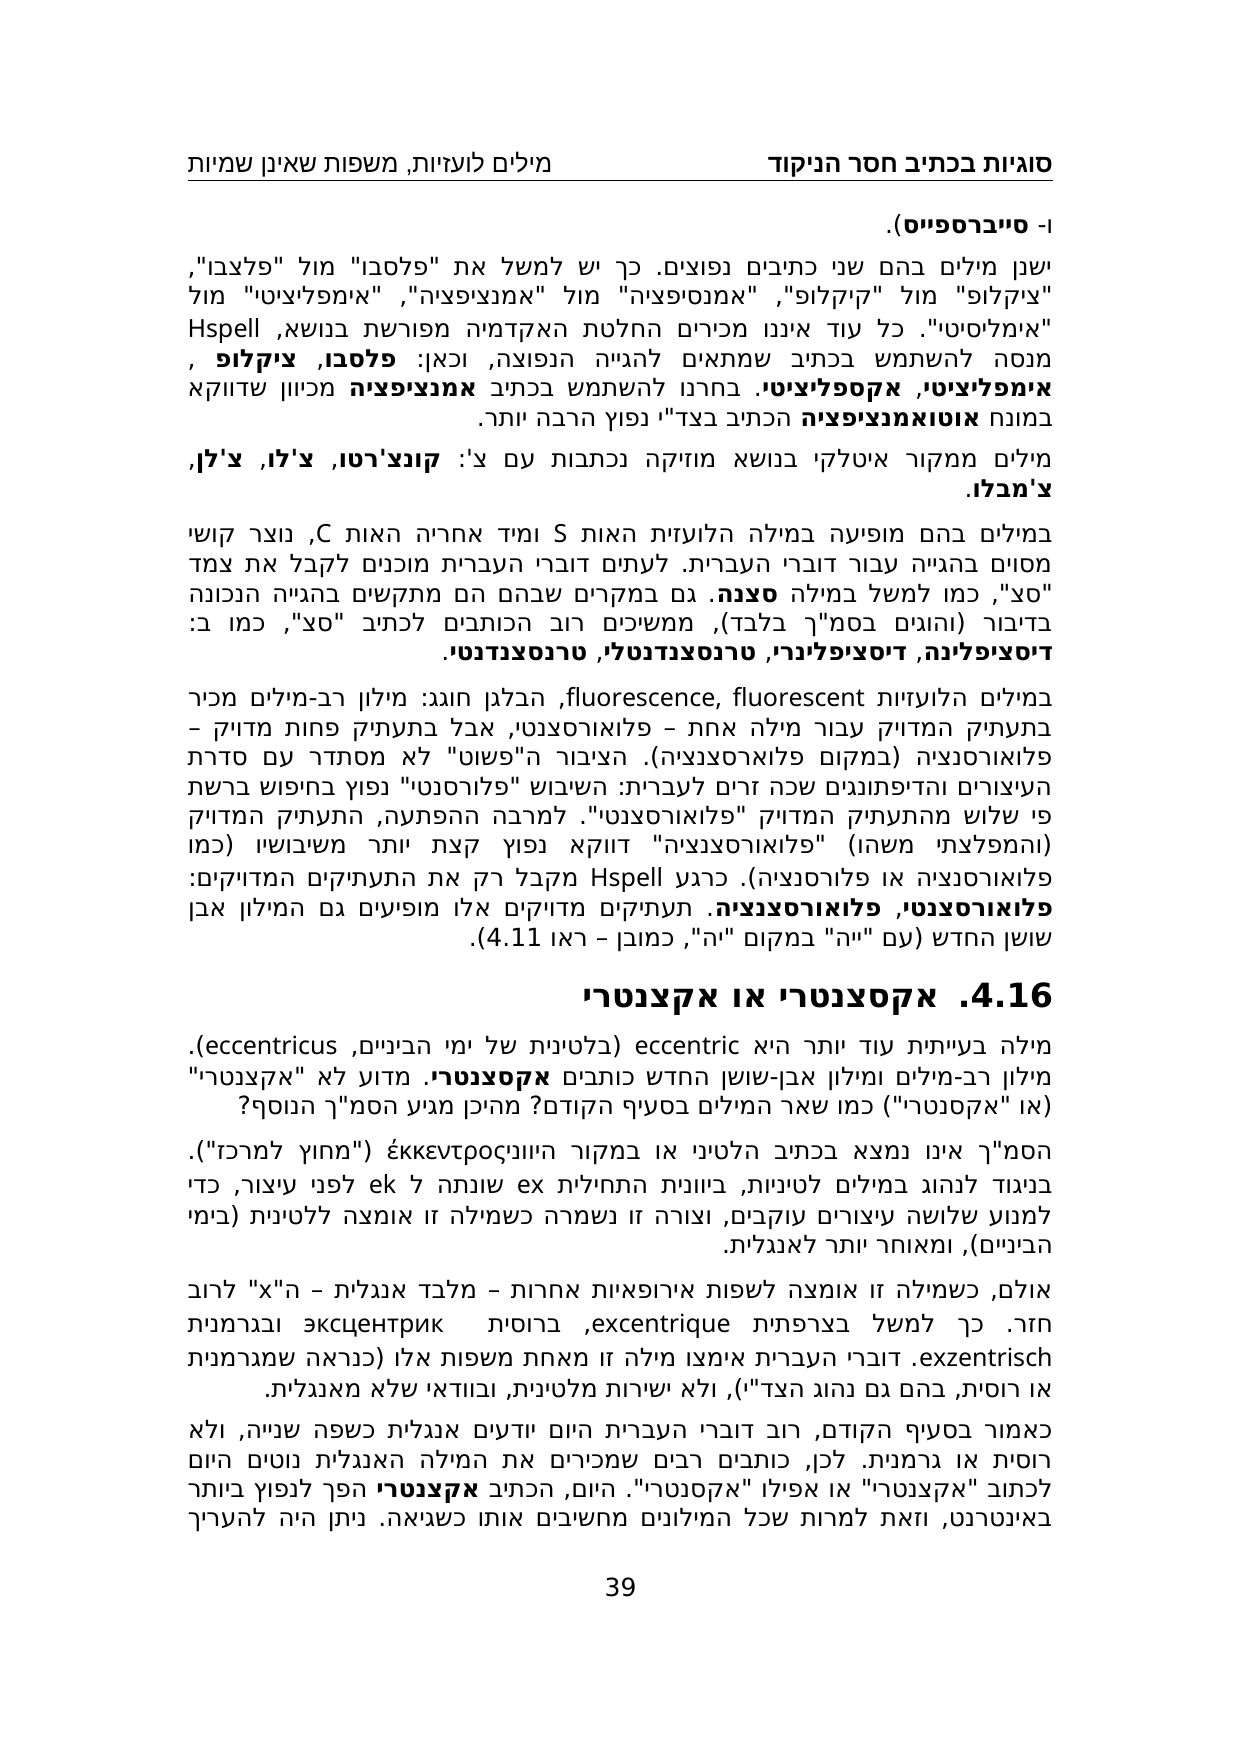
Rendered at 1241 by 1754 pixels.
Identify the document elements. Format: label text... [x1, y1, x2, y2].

text ו- סייברספייס). [187, 210, 1053, 239]
text אולם, כשמילה זו אומצה לשפות אירופאיות אחרות – מלבד אנגלית – ה"x" לרוב חזר. כך למשל בצרפתית excentrique, ברוסית эксцентрик ובגרמנית exzentrisch. דוברי העברית אימצו מילה זו מאחת משפות אלו (כנראה שמגרמנית או רוסית, בהם גם נהוג הצד"י), ולא ישירות מלטינית, ובוודאי שלא מאנגלית. [187, 1272, 1053, 1403]
text במילים הלועזיות fluorescence, fluorescent, הבלגן חוגג: מילון רב-מילים מכיר בתעתיק המדויק עבור מילה אחת – פלואורסצנטי, אבל בתעתיק פחות מדויק – פלואורסנציה (במקום פלוארסצנציה). הציבור ה"פשוט" לא מסתדר עם סדרת העיצורים והדיפתונגים שכה זרים לעברית: השיבוש "פלורסנטי" נפוץ בחיפוש ברשת פי שלוש מהתעתיק המדויק "פלואורסצנטי". למרבה ההפתעה, התעתיק המדויק (והמפלצתי משהו) "פלואורסצנציה" דווקא נפוץ קצת יותר משיבושיו (כמו פלואורסנציה או פלורסנציה). כרגע Hspell מקבל רק את התעתיקים המדויקים: פלואורסצנטי, פלואורסצנציה. תעתיקים מדויקים אלו מופיעים גם המילון אבן שושן החדש (עם "ייה" במקום "יה", כמובן – ראו 4.11). [187, 679, 1053, 952]
text במילים בהם מופיעה במילה הלועזית האות S ומיד אחריה האות C, נוצר קושי מסוים בהגייה עבור דוברי העברית. לעתים דוברי העברית מוכנים לקבל את צמד "סצ", כמו למשל במילה סצנה. גם במקרים שבהם הם מתקשים בהגייה הנכונה בדיבור (והוגים בסמ"ך בלבד), ממשיכים רוב הכותבים לכתיב "סצ", כמו ב: דיסציפלינה, דיסציפלינרי, טרנסצנדנטלי, טרנסצנדנטי. [187, 516, 1053, 667]
subtitle אקסצנטרי או אקצנטרי [187, 977, 1053, 1016]
text מילה בעייתית עוד יותר היא eccentric (בלטינית של ימי הביניים, eccentricus). מילון רב-מילים ומילון אבן-שושן החדש כותבים אקסצנטרי. מדוע לא "אקצנטרי" (או "אקסנטרי") כמו שאר המילים בסעיף הקודם? מהיכן מגיע הסמ"ך הנוסף? [187, 1028, 1053, 1121]
text ישנן מילים בהם שני כתיבים נפוצים. כך יש למשל את "פלסבו" מול "פלצבו", "ציקלופ" מול "קיקלופ", "אמנסיפציה" מול "אמנציפציה", "אימפליציטי" מול "אימליסיטי". כל עוד איננו מכירים החלטת האקדמיה מפורשת בנושא, Hspell מנסה להשתמש בכתיב שמתאים להגייה הנפוצה, וכאן: פלסבו, ציקלופ , אימפליציטי, אקספליציטי. בחרנו להשתמש בכתיב אמנציפציה מכיוון שדווקא במונח אוטואמנציפציה הכתיב בצד"י נפוץ הרבה יותר. [187, 252, 1053, 432]
text הסמ"ך אינו נמצא בכתיב הלטיני או במקור היווניέκκεντρος ("מחוץ למרכז"). בניגוד לנהוג במילים לטיניות, ביוונית התחילית ex שונתה ל ek לפני עיצור, כדי למנוע שלושה עיצורים עוקבים, וצורה זו נשמרה כשמילה זו אומצה ללטינית (בימי הביניים), ומאוחר יותר לאנגלית. [187, 1133, 1053, 1259]
text כאמור בסעיף הקודם, רוב דוברי העברית היום יודעים אנגלית כשפה שנייה, ולא רוסית או גרמנית. לכן, כותבים רבים שמכירים את המילה האנגלית נוטים היום לכתוב "אקצנטרי" או אפילו "אקסנטרי". היום, הכתיב אקצנטרי הפך לנפוץ ביותר באינטרנט, וזאת למרות שכל המילונים מחשיבים אותו כשגיאה. ניתן היה להעריך [187, 1416, 1053, 1533]
text מילים ממקור איטלקי בנושא מוזיקה נכתבות עם צ': קונצ'רטו, צ'לו, צ'לן, צ'מבלו. [187, 444, 1053, 503]
